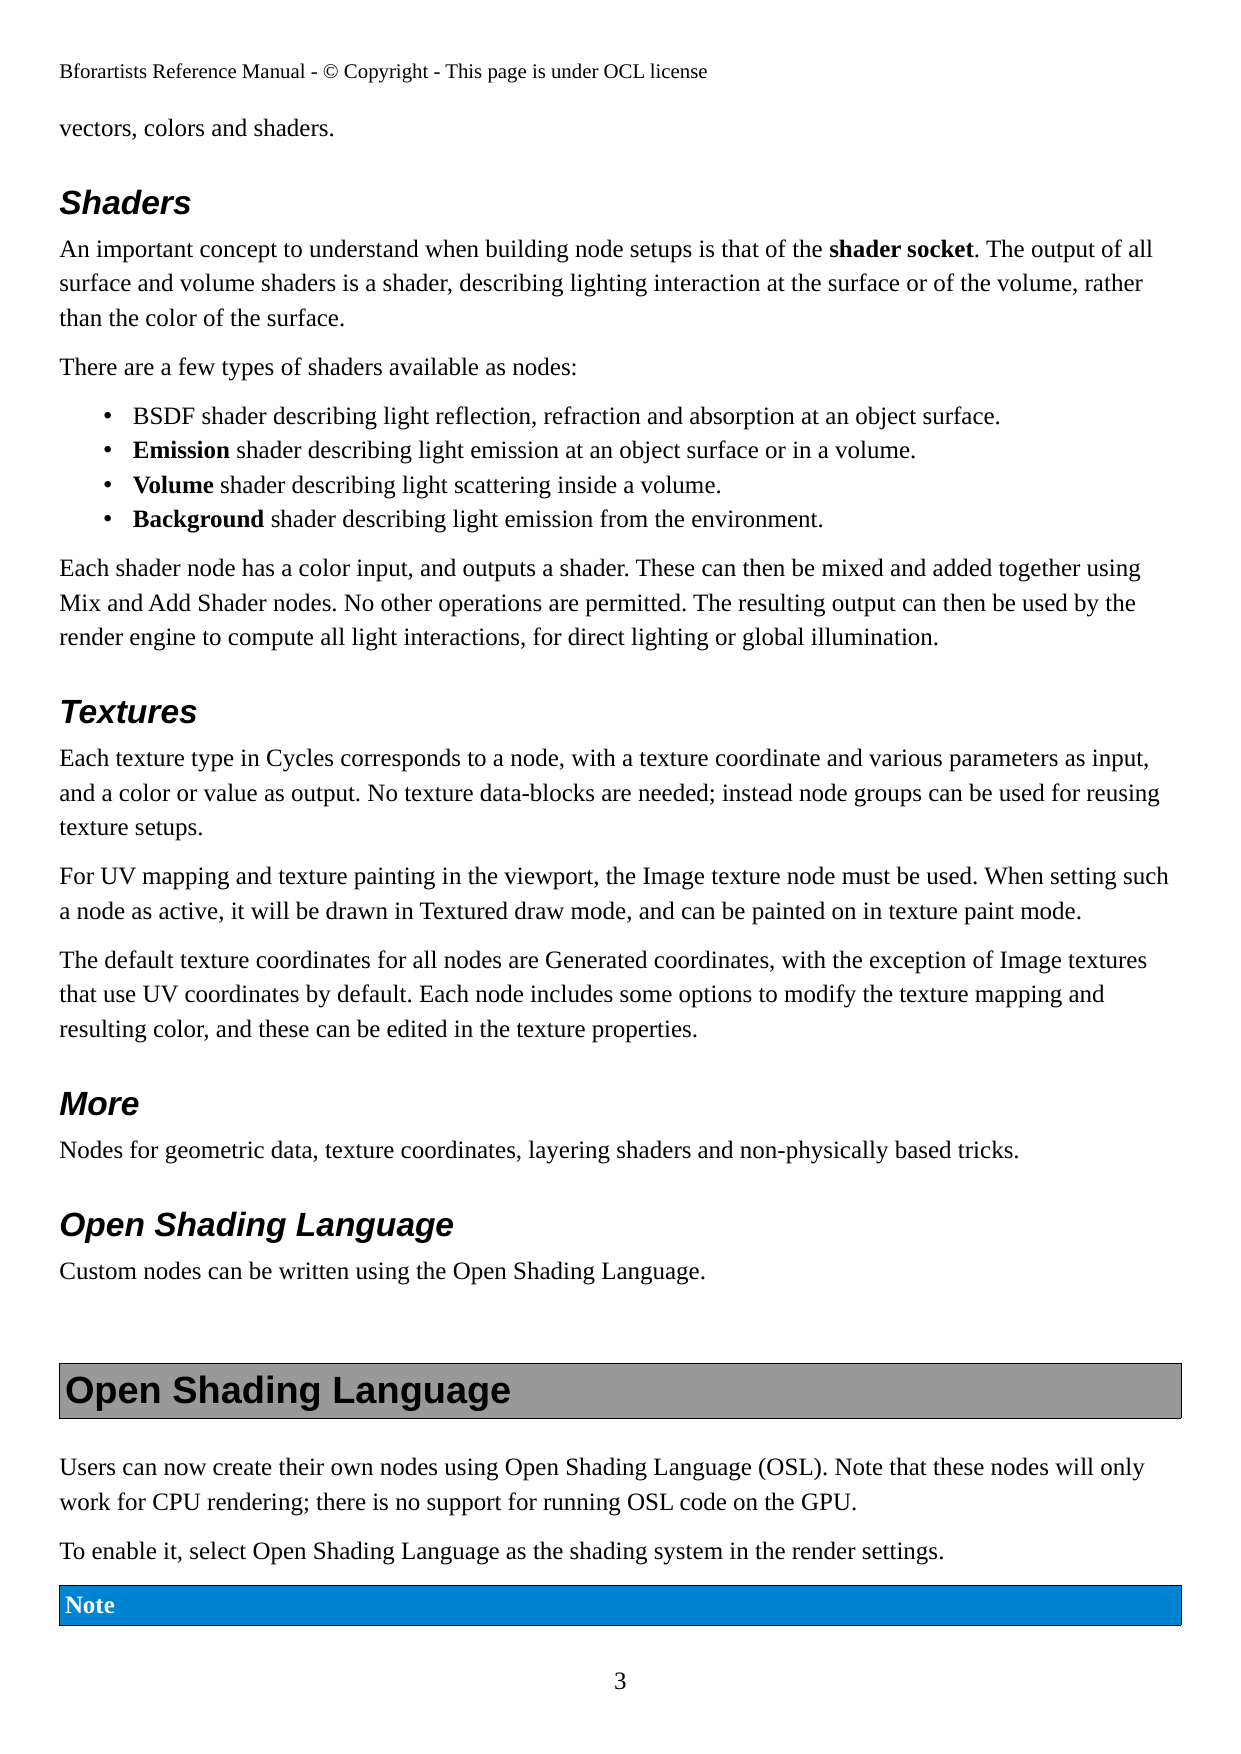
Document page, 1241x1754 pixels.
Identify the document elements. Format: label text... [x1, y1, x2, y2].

list Background shader describing light emission from the environment. [103, 504, 1181, 533]
subtitle More [59, 1084, 1181, 1122]
text Each texture type in Cycles corresponds to a node, with a texture coordinate and various parameters as input, and a color or value as output. No texture data-blocks are needed; instead node groups can be used for reusing texture setups. [59, 743, 1181, 841]
text Nodes for geometric data, texture coordinates, layering shaders and non-physically based tricks. [59, 1135, 1181, 1163]
table_header Note [60, 1586, 1181, 1625]
subtitle Open Shading Language [59, 1205, 1181, 1243]
text An important concept to understand when building node setups is that of the shader socket. The output of all surface and volume shaders is a shader, describing lighting interaction at the surface or of the volume, rather than the color of the surface. [59, 234, 1181, 331]
list BSDF shader describing light reflection, refraction and absorption at an object surface. [103, 401, 1181, 429]
text The default texture coordinates for all nodes are Generated coordinates, with the exception of Image textures that use UV coordinates by default. Each node includes some options to modify the texture mapping and resulting color, and these can be edited in the texture properties. [59, 945, 1181, 1042]
list Volume shader describing light scattering inside a volume. [103, 470, 1181, 498]
text vectors, colors and shaders. [59, 113, 1181, 141]
text Each shader node has a color input, and outputs a shader. These can then be mixed and added together using Mix and Add Shader nodes. No other operations are permitted. The resulting output can then be used by the render engine to compute all light interactions, for direct lighting or global illumination. [59, 553, 1181, 651]
text There are a few types of shaders available as nodes: [59, 352, 1181, 380]
subtitle Shaders [59, 182, 1181, 221]
subtitle Textures [59, 692, 1181, 731]
text Custom nodes can be written using the Open Shading Language. [59, 1256, 1181, 1284]
text To enable it, select Open Shading Language as the shading system in the render settings. [59, 1536, 1181, 1564]
text For UV mapping and texture painting in the viewport, the Image texture node must be used. When setting such a node as active, it will be drawn in Textured draw mode, and can be painted on in texture paint mode. [59, 861, 1181, 924]
table_header Open Shading Language [60, 1364, 1181, 1418]
list Emission shader describing light emission at an object surface or in a volume. [103, 435, 1181, 464]
text Users can now create their own nodes using Open Shading Language (OSL). Note that these nodes will only work for CPU rendering; there is no support for running OSL code on the GPU. [59, 1452, 1181, 1515]
